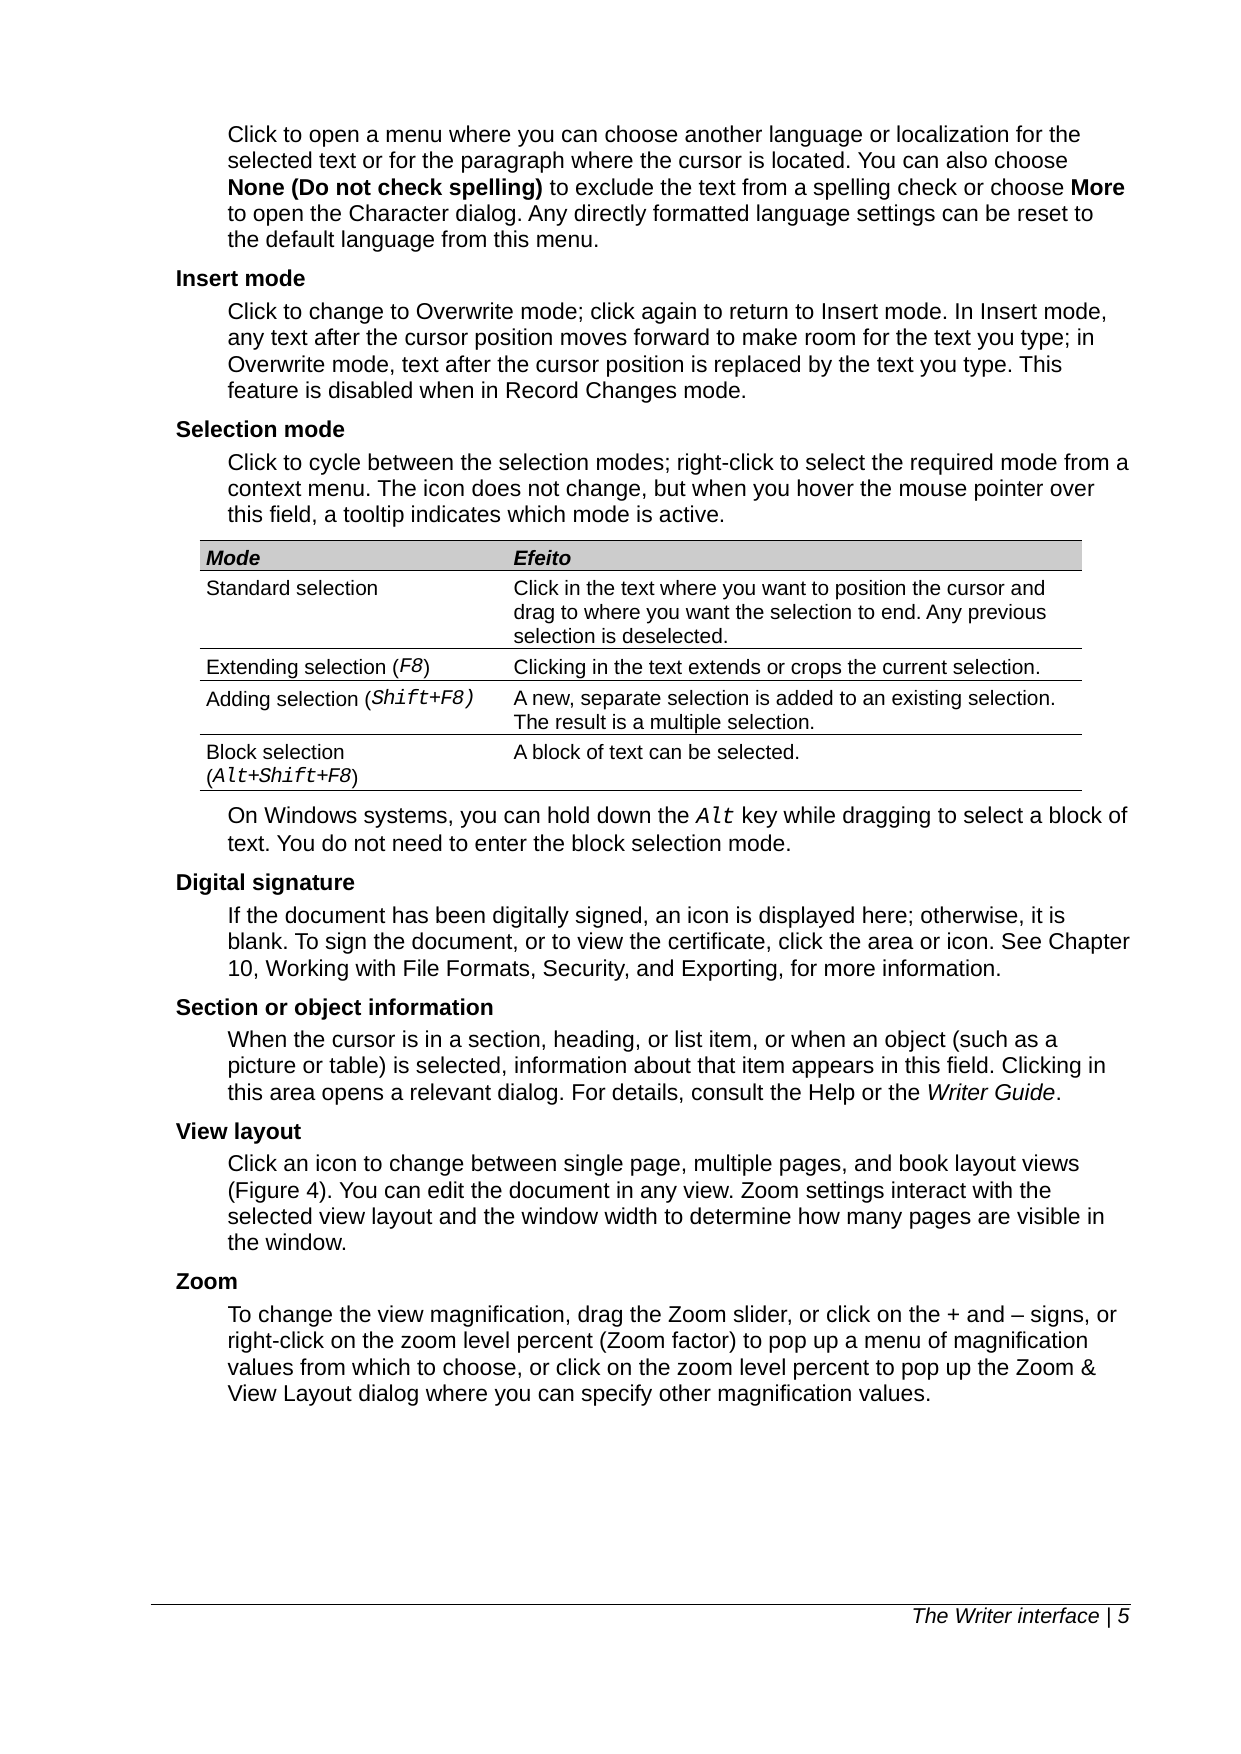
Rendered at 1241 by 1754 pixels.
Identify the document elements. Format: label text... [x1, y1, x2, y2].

text Click to open a menu where you can choose another language or localization for the selected text or for the paragraph where the cursor is located. You can also choose None (Do not check spelling) to exclude the text from a spelling check or choose More to open the Character dialog. Any directly formatted language settings can be reset to the default language from this menu. [227, 121, 1131, 253]
table_header Mode [200, 541, 507, 570]
text Selection mode [176, 416, 1131, 442]
table_cell Block selection (Alt+Shift+F8) [200, 735, 507, 789]
table_cell Standard selection [200, 571, 507, 648]
text If the document has been digitally signed, an icon is displayed here; otherwise, it is blank. To sign the document, or to view the certificate, click the area or icon. See Chapter 10, Working with File Formats, Security, and Exporting, for more information. [227, 902, 1131, 981]
text To change the view magnification, drag the Zoom slider, or click on the + and – signs, or right-click on the zoom level percent (Zoom factor) to pop up a menu of magnification values from which to choose, or click on the zoom level percent to pop up the Zoom & View Layout dialog where you can specify other magnification values. [227, 1301, 1131, 1406]
table_cell Clicking in the text extends or crops the current selection. [507, 649, 1082, 680]
table_header Efeito [507, 541, 1082, 570]
table_cell A new, separate selection is added to an existing selection. The result is a multiple selection. [507, 681, 1082, 734]
table_cell Adding selection (Shift+F8) [200, 681, 507, 734]
table_cell Click in the text where you want to position the cursor and drag to where you want the selection to end. Any previous selection is deselected. [507, 571, 1082, 648]
text Insert mode [176, 265, 1131, 292]
text View layout [176, 1118, 1131, 1144]
text Click to cycle between the selection modes; right-click to select the required mode from a context menu. The icon does not change, but when you hover the mouse pointer over this field, a tooltip indicates which mode is active. [227, 448, 1131, 527]
text When the cursor is in a section, heading, or list item, or when an object (such as a picture or table) is selected, information about that item appears in this field. Clicking in this area opens a relevant dialog. For details, consult the Help or the Writer Guide. [227, 1026, 1131, 1105]
text Click an icon to change between single page, multiple pages, and book layout views (Figure 4). You can edit the document in any view. Zoom settings interact with the selected view layout and the window width to determine how many pages are visible in the window. [227, 1150, 1131, 1256]
text Zoom [176, 1268, 1131, 1294]
text Digital signature [176, 869, 1131, 896]
table_cell Extending selection (F8) [200, 649, 507, 680]
table_cell A block of text can be selected. [507, 735, 1082, 789]
text Section or object information [176, 993, 1131, 1020]
text Click to change to Overwrite mode; click again to return to Insert mode. In Insert mode, any text after the cursor position moves forward to make room for the text you type; in Overwrite mode, text after the cursor position is replaced by the text you type. This feature is disabled when in Record Changes mode. [227, 298, 1131, 403]
text On Windows systems, you can hold down the Alt key while dragging to select a block of text. You do not need to enter the block selection mode. [227, 802, 1131, 857]
